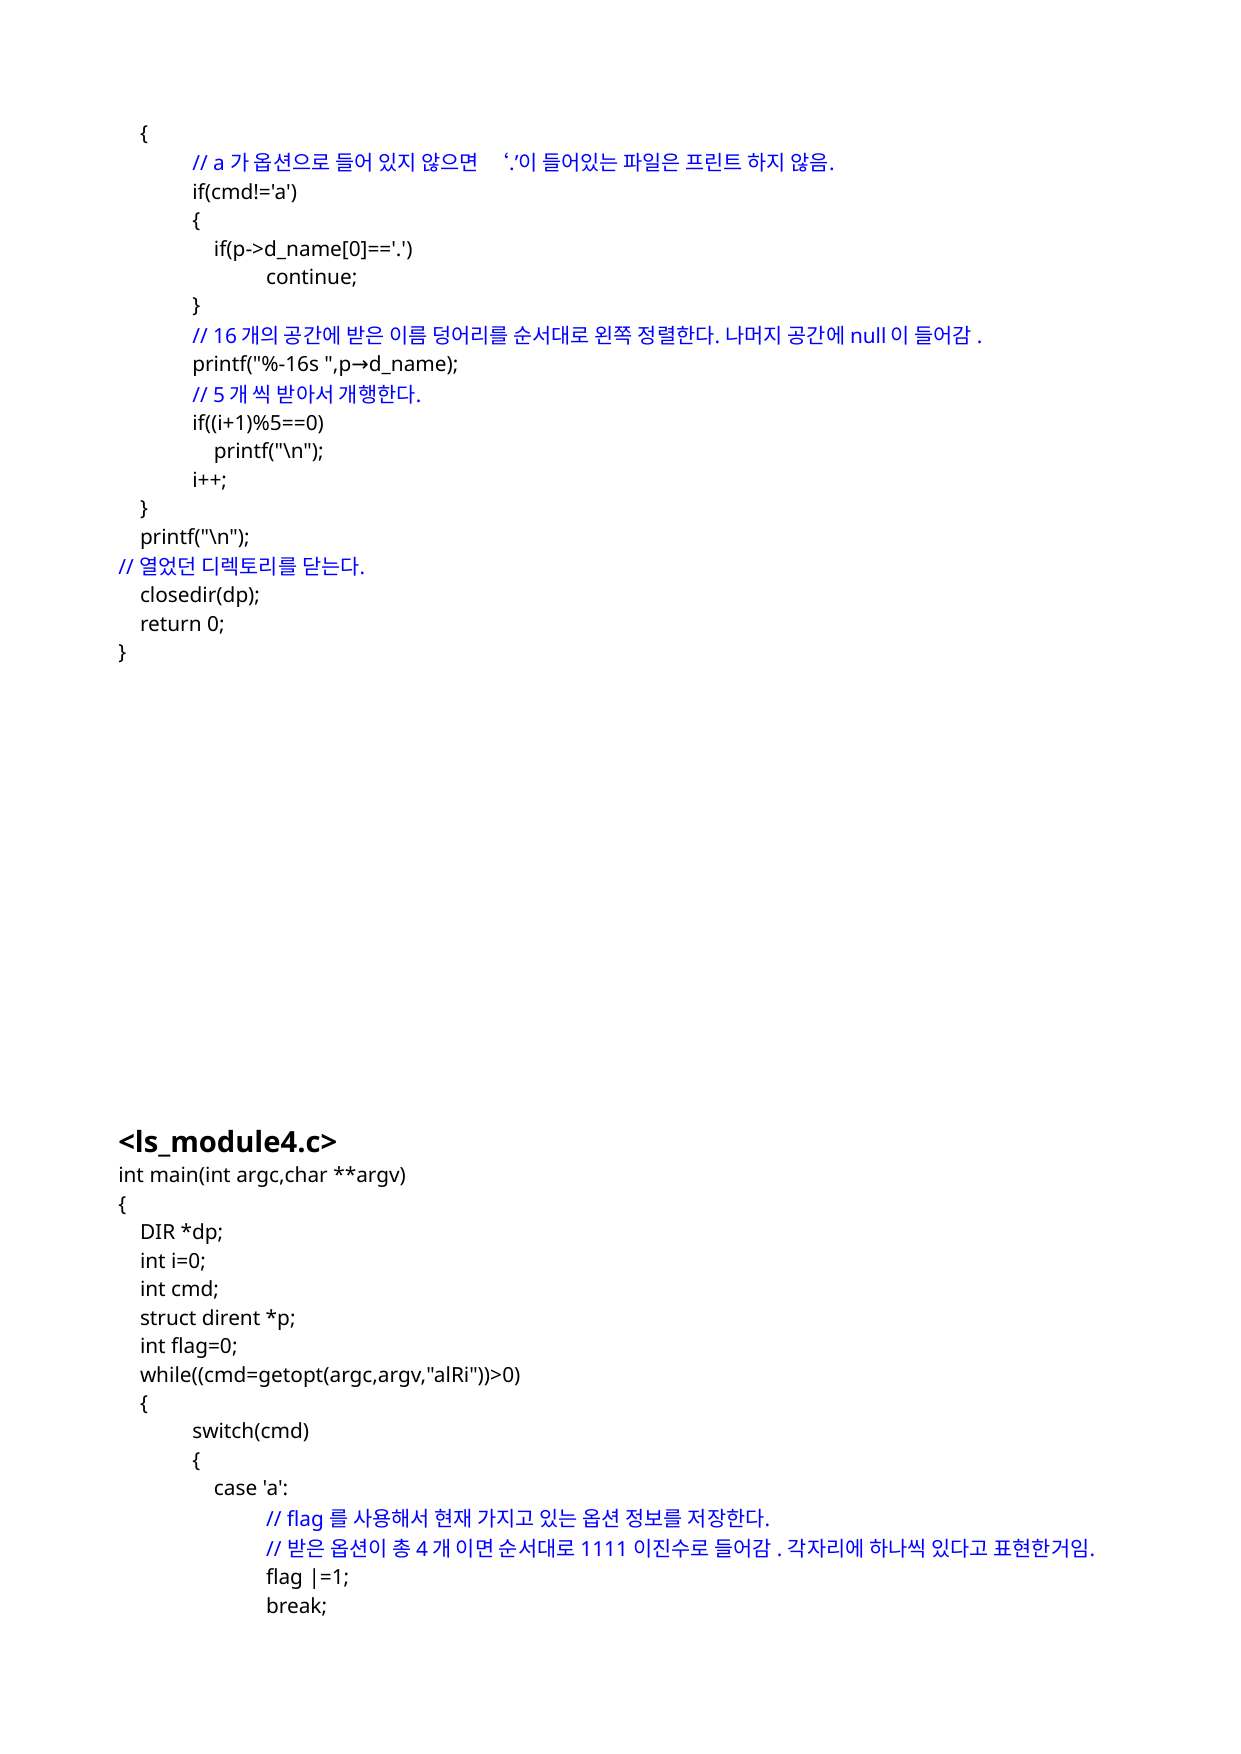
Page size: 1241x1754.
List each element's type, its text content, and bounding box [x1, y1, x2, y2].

text while((cmd=getopt(argc,argv,"alRi"))>0) [118, 1360, 1122, 1388]
text int flag=0; [118, 1331, 1122, 1360]
text if(cmd!='a') [118, 177, 1122, 205]
text break; [118, 1591, 1122, 1619]
text <ls_module4.c> [118, 1121, 1122, 1161]
text { [118, 1388, 1122, 1417]
text if(p->d_name[0]=='.') [118, 234, 1122, 262]
text if((i+1)%5==0) [118, 408, 1122, 437]
text } [118, 291, 1122, 319]
text printf("\n"); [118, 437, 1122, 465]
text { [118, 1189, 1122, 1217]
text // a 가 옵션으로 들어 있지 않으면 ‘.’이 들어있는 파일은 프린트 하지 않음. [118, 147, 1122, 177]
text } [118, 493, 1122, 522]
text flag |=1; [118, 1562, 1122, 1591]
text switch(cmd) [118, 1417, 1122, 1445]
text { [118, 205, 1122, 234]
text int main(int argc,char **argv) [118, 1161, 1122, 1189]
text printf("%-16s ",p→d_name); [118, 349, 1122, 378]
text case 'a': [118, 1473, 1122, 1502]
text // flag 를 사용해서 현재 가지고 있는 옵션 정보를 저장한다. [118, 1502, 1122, 1532]
text // 받은 옵션이 총 4개 이면 순서대로 1111 이진수로 들어감 . 각자리에 하나씩 있다고 표현한거임. [118, 1532, 1122, 1562]
text struct dirent *p; [118, 1303, 1122, 1331]
text i++; [118, 465, 1122, 493]
text printf("\n"); [118, 522, 1122, 550]
text DIR *dp; [118, 1217, 1122, 1246]
text // 16개의 공간에 받은 이름 덩어리를 순서대로 왼쪽 정렬한다. 나머지 공간에 null이 들어감 . [118, 319, 1122, 349]
text int cmd; [118, 1274, 1122, 1303]
text { [118, 1445, 1122, 1473]
text { [118, 118, 1122, 147]
text // 5개 씩 받아서 개행한다. [118, 378, 1122, 408]
text return 0; [118, 609, 1122, 637]
text } [118, 637, 1122, 666]
text // 열었던 디렉토리를 닫는다. [118, 550, 1122, 581]
text continue; [118, 262, 1122, 291]
text int i=0; [118, 1246, 1122, 1274]
text closedir(dp); [118, 581, 1122, 609]
